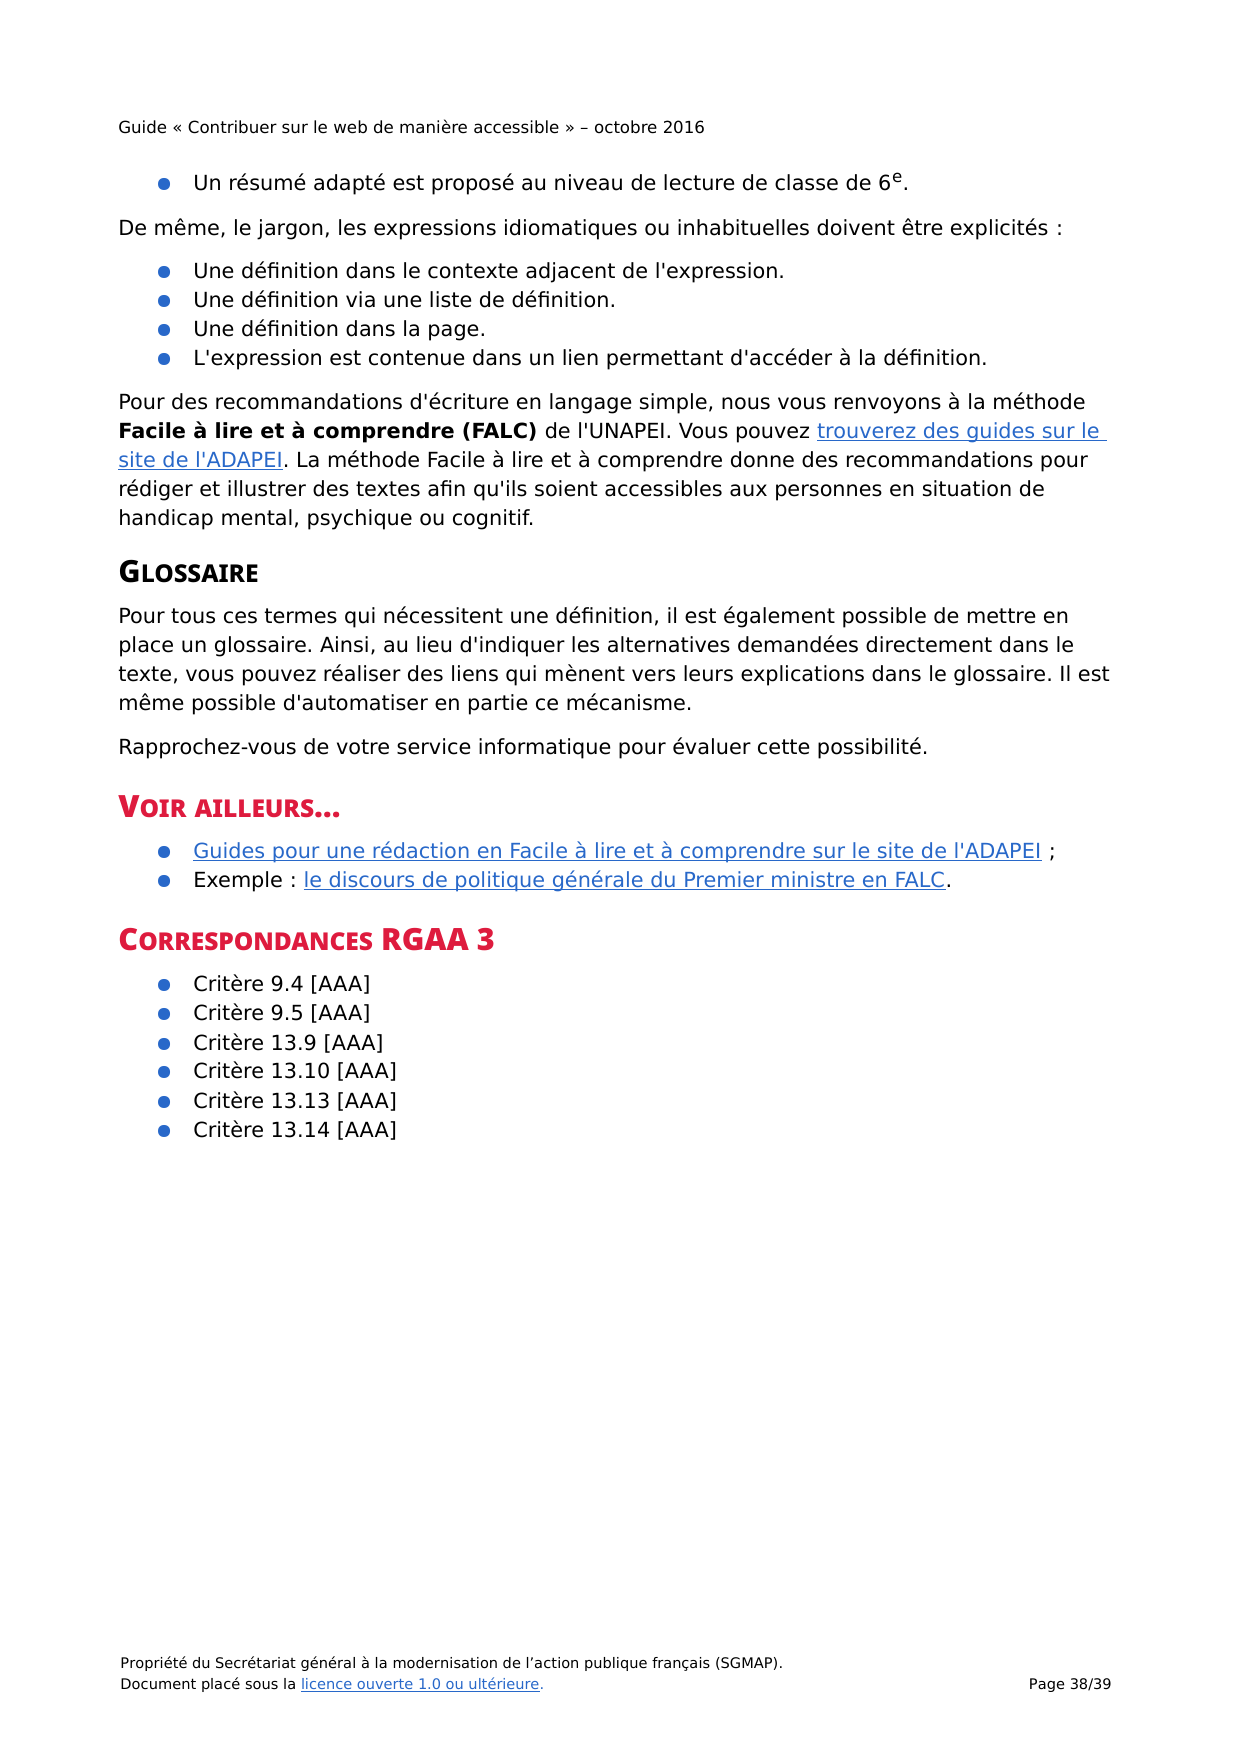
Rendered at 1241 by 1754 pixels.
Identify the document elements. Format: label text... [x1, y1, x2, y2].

list Guides pour une rédaction en Facile à lire et à comprendre sur le site de l'ADAPEI ; [156, 839, 1122, 863]
list Critère 13.9 [AAA] [156, 1031, 1122, 1055]
subtitle Glossaire [118, 550, 1122, 592]
list Critère 9.4 [AAA] [156, 972, 1122, 997]
text Pour des recommandations d'écriture en langage simple, nous vous renvoyons à la méthode Facile à lire et à comprendre (FALC) de l'UNAPEI. Vous pouvez trouverez des guides sur le site de l'ADAPEI. La méthode Facile à lire et à comprendre donne des recommandations pour rédiger et illustrer des textes afin qu'ils soient accessibles aux personnes en situation de handicap mental, psychique ou cognitif. [118, 390, 1122, 531]
list Exemple : le discours de politique générale du Premier ministre en FALC. [156, 868, 1122, 892]
list Une définition dans la page. [156, 317, 1122, 342]
text Pour tous ces termes qui nécessitent une définition, il est également possible de mettre en place un glossaire. Ainsi, au lieu d'indiquer les alternatives demandées directement dans le texte, vous pouvez réaliser des liens qui mènent vers leurs explications dans le glossaire. Il est même possible d'automatiser en partie ce mécanisme. [118, 604, 1122, 716]
list Critère 9.5 [AAA] [156, 1001, 1122, 1026]
list L'expression est contenue dans un lien permettant d'accéder à la définition. [156, 346, 1122, 371]
text Correspondances RGAA 3 [118, 918, 1122, 960]
text De même, le jargon, les expressions idiomatiques ou inhabituelles doivent être explicités : [118, 216, 1122, 240]
list Une définition via une liste de définition. [156, 288, 1122, 312]
list Critère 13.13 [AAA] [156, 1089, 1122, 1113]
list Un résumé adapté est proposé au niveau de lecture de classe de 6e. [156, 167, 1122, 195]
text Rapprochez-vous de votre service informatique pour évaluer cette possibilité. [118, 735, 1122, 759]
list Critère 13.10 [AAA] [156, 1059, 1122, 1084]
list Une définition dans le contexte adjacent de l'expression. [156, 259, 1122, 283]
text Voir ailleurs… [118, 785, 1122, 827]
list Critère 13.14 [AAA] [156, 1118, 1122, 1142]
